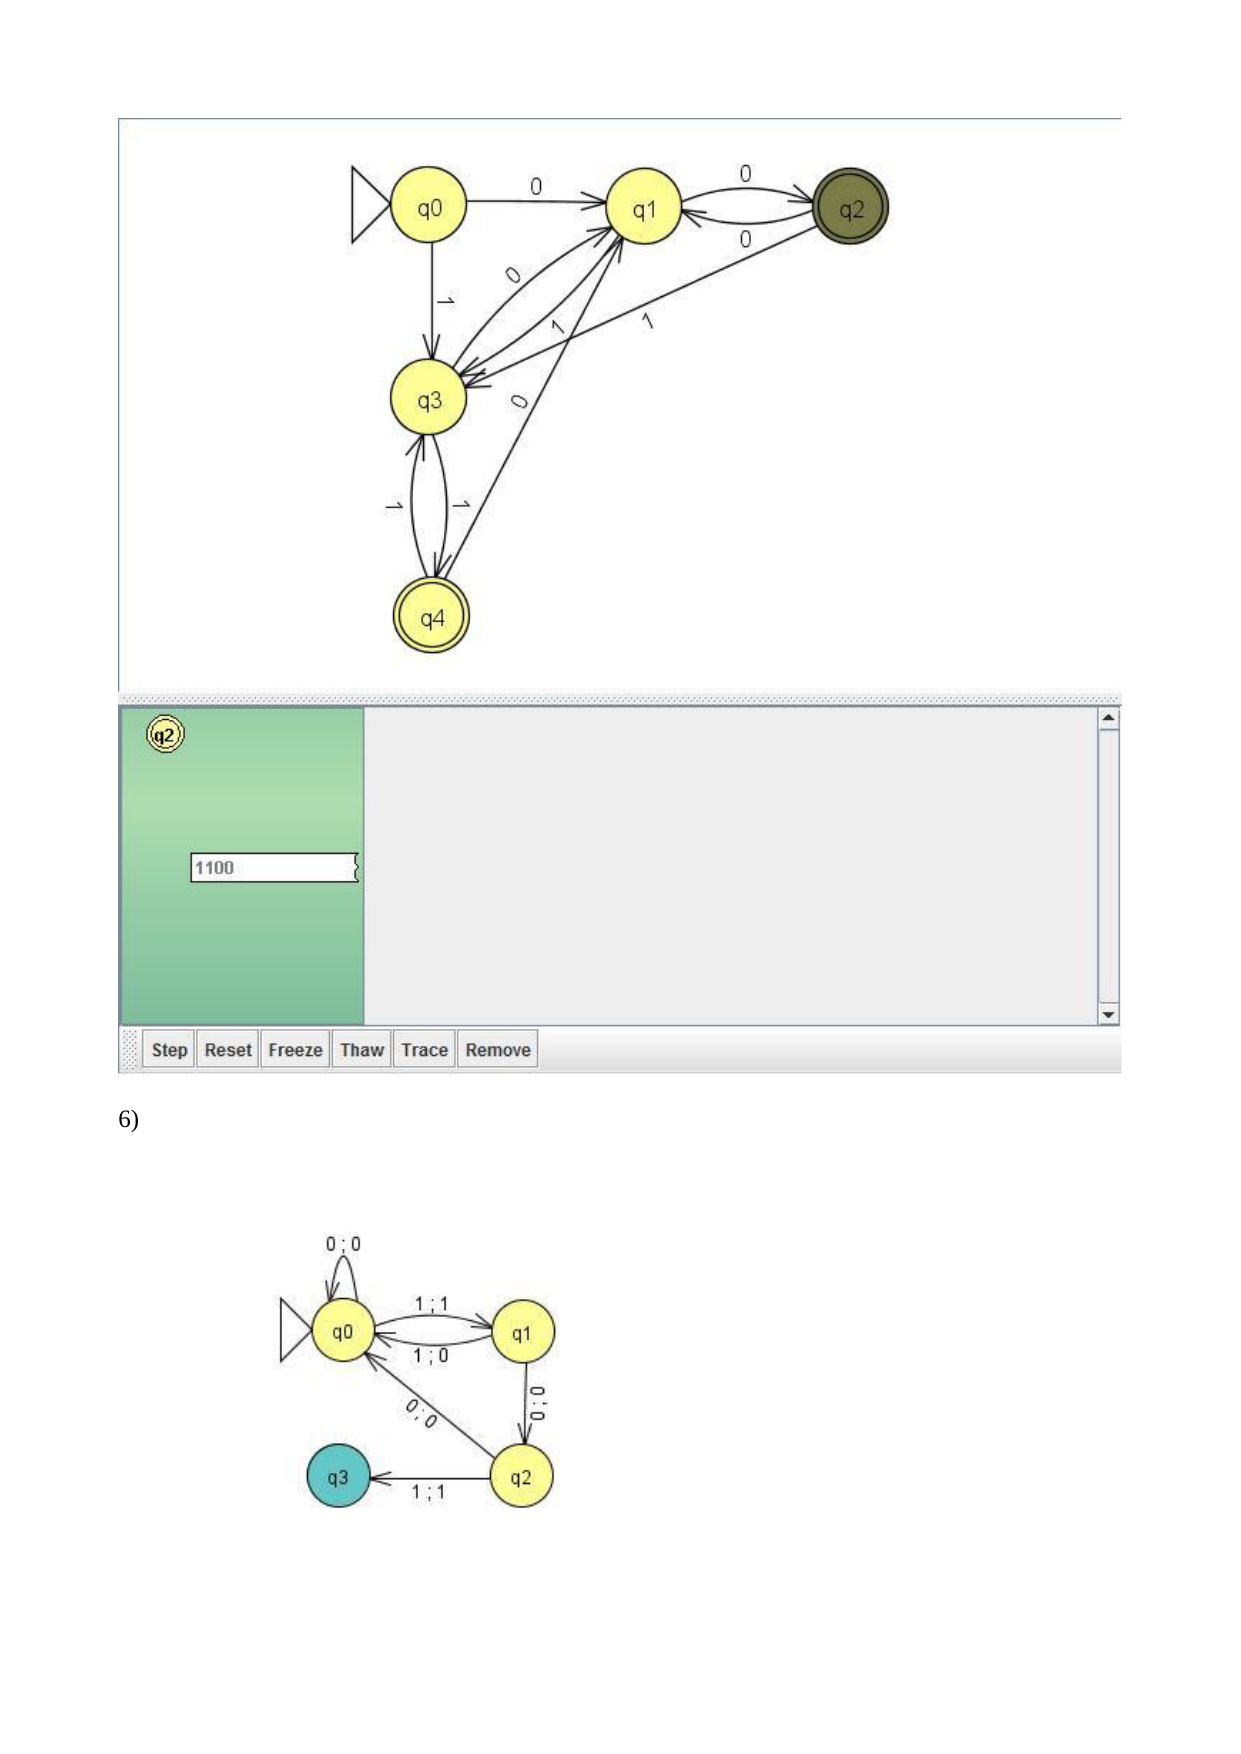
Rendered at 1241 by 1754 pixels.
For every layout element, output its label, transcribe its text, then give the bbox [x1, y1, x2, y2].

picture [118, 118, 1123, 1075]
picture [185, 1132, 1056, 1602]
text 6) [118, 1104, 1122, 1132]
